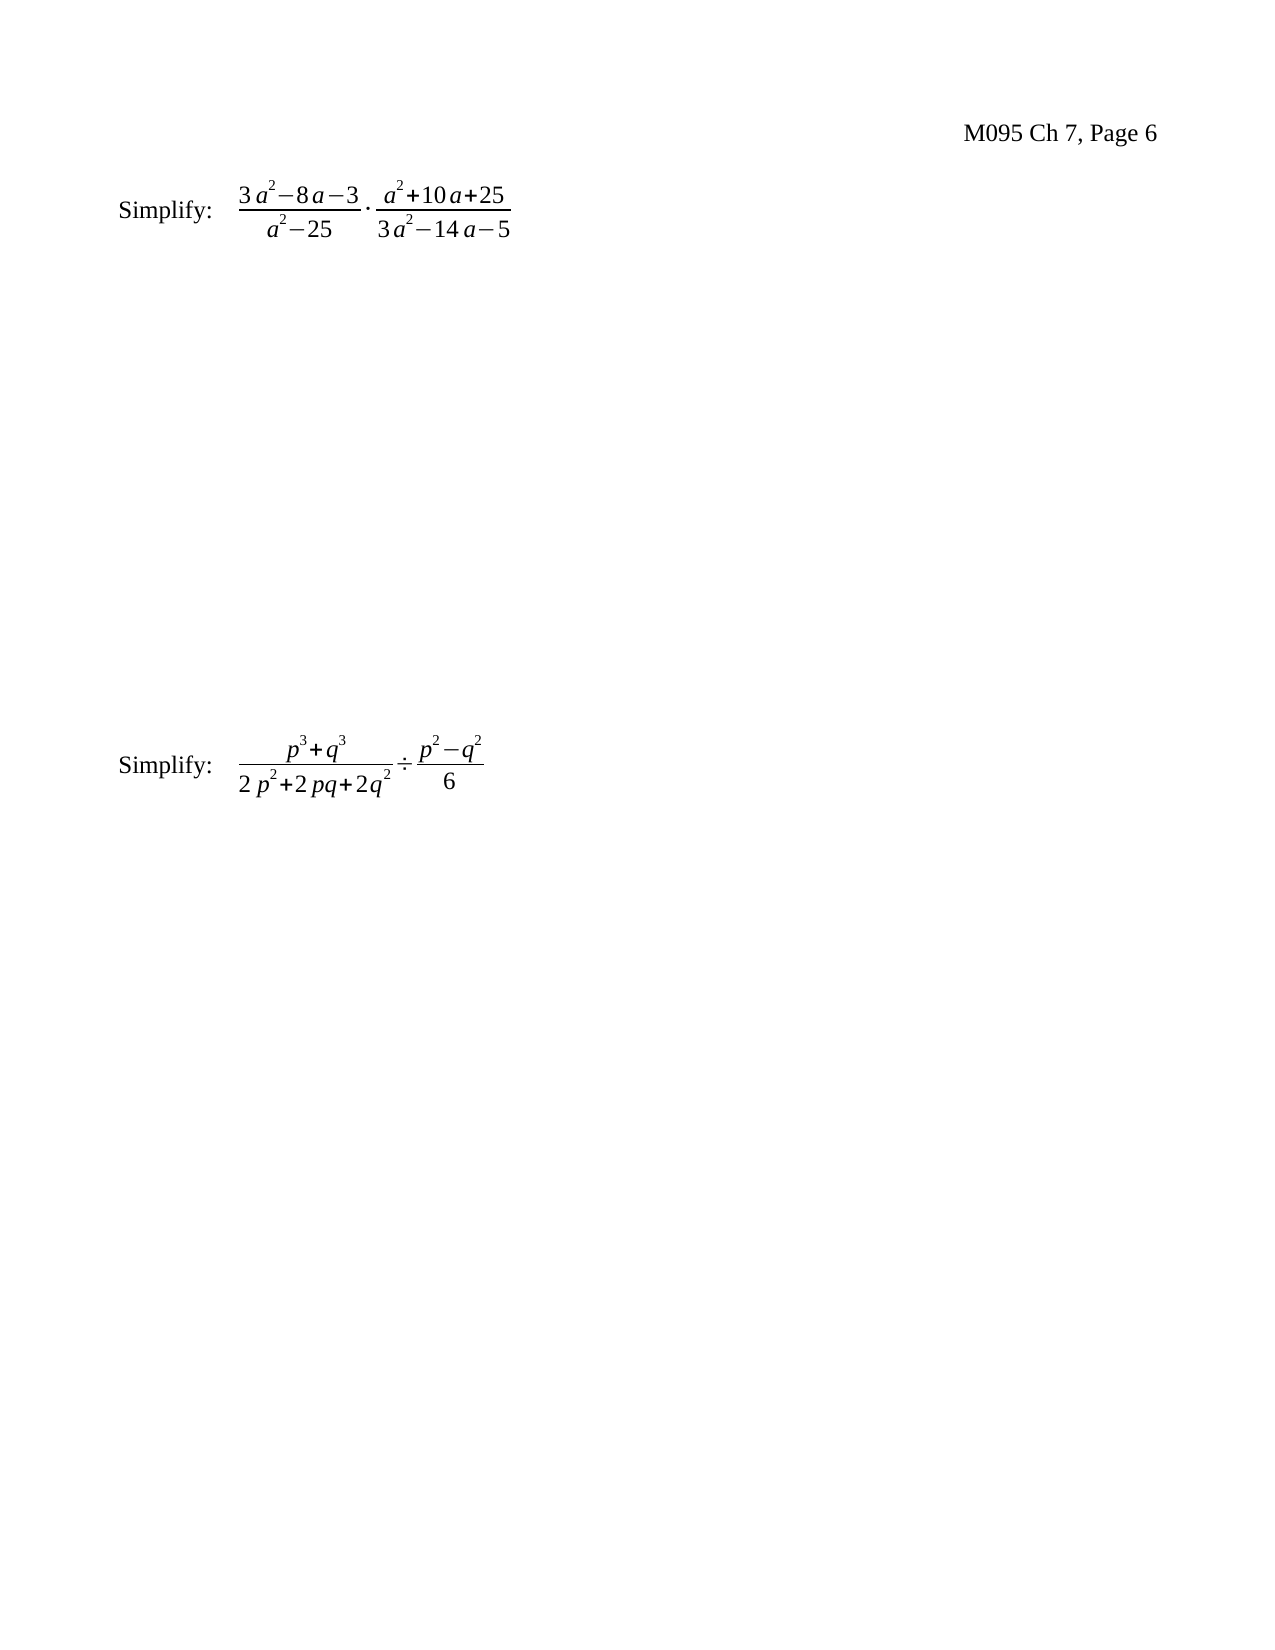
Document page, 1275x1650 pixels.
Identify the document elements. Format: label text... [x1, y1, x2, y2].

text Simplify: [118, 176, 1157, 242]
text Simplify: [118, 731, 1157, 797]
